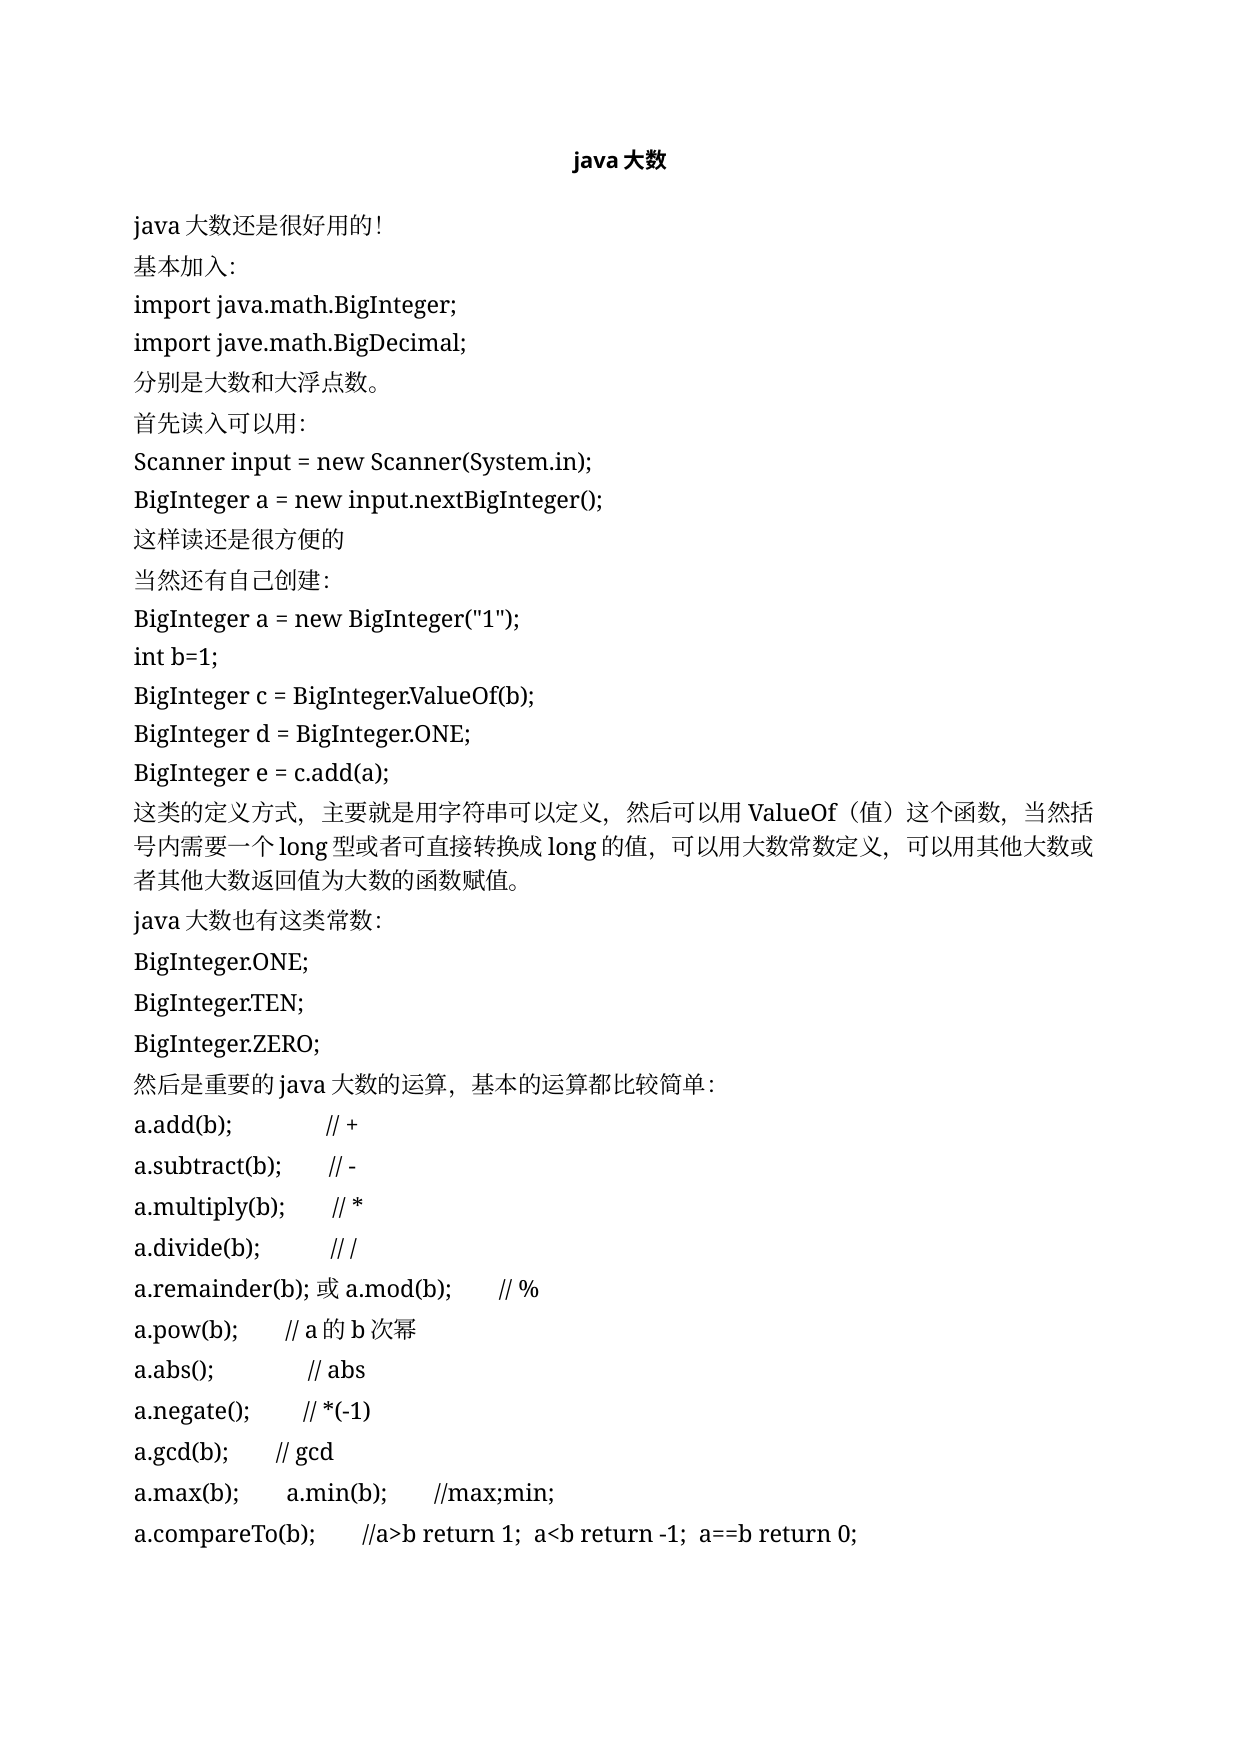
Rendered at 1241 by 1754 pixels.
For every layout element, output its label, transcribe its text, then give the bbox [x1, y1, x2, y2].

text 首先读入可以用： [134, 405, 1106, 439]
text BigInteger.TEN; [134, 984, 1106, 1018]
text 分别是大数和大浮点数。 [134, 365, 1106, 398]
text a.negate(); // *(-1) [134, 1392, 1106, 1427]
text a.remainder(b); 或 a.mod(b); // % [134, 1270, 1106, 1304]
text 然后是重要的java大数的运算，基本的运算都比较简单： [134, 1066, 1106, 1100]
text BigInteger e = c.add(a); [134, 756, 1106, 788]
text a.compareTo(b); //a>b return 1; a<b return -1; a==b return 0; [134, 1515, 1106, 1549]
text BigInteger.ZERO; [134, 1025, 1106, 1059]
text java大数也有这类常数： [134, 902, 1106, 937]
text 这类的定义方式，主要就是用字符串可以定义，然后可以用ValueOf（值）这个函数，当然括号内需要一个long型或者可直接转换成long的值，可以用大数常数定义，可以用其他大数或者其他大数返回值为大数的函数赋值。 [134, 794, 1106, 896]
text a.subtract(b); // - [134, 1147, 1106, 1182]
text a.pow(b); // a的b次幂 [134, 1311, 1106, 1345]
text a.multiply(b); // * [134, 1188, 1106, 1222]
text a.max(b); a.min(b); //max;min; [134, 1474, 1106, 1508]
text BigInteger d = BigInteger.ONE; [134, 717, 1106, 749]
text int b=1; [134, 641, 1106, 673]
text 当然还有自己创建： [134, 562, 1106, 596]
text java大数还是很好用的！ [134, 208, 1106, 241]
text BigInteger.ONE; [134, 943, 1106, 977]
text a.gcd(b); // gcd [134, 1433, 1106, 1467]
text Scanner input = new Scanner(System.in); [134, 445, 1106, 477]
text a.add(b); // + [134, 1106, 1106, 1141]
text 基本加入： [134, 248, 1106, 282]
text import jave.math.BigDecimal; [134, 326, 1106, 358]
text import java.math.BigInteger; [134, 288, 1106, 320]
text BigInteger a = new BigInteger("1"); [134, 602, 1106, 634]
text 这样读还是很方便的 [134, 522, 1106, 556]
text BigInteger a = new input.nextBigInteger(); [134, 483, 1106, 516]
text a.divide(b); // / [134, 1229, 1106, 1263]
text BigInteger c = BigInteger.ValueOf(b); [134, 679, 1106, 711]
text a.abs(); // abs [134, 1351, 1106, 1386]
